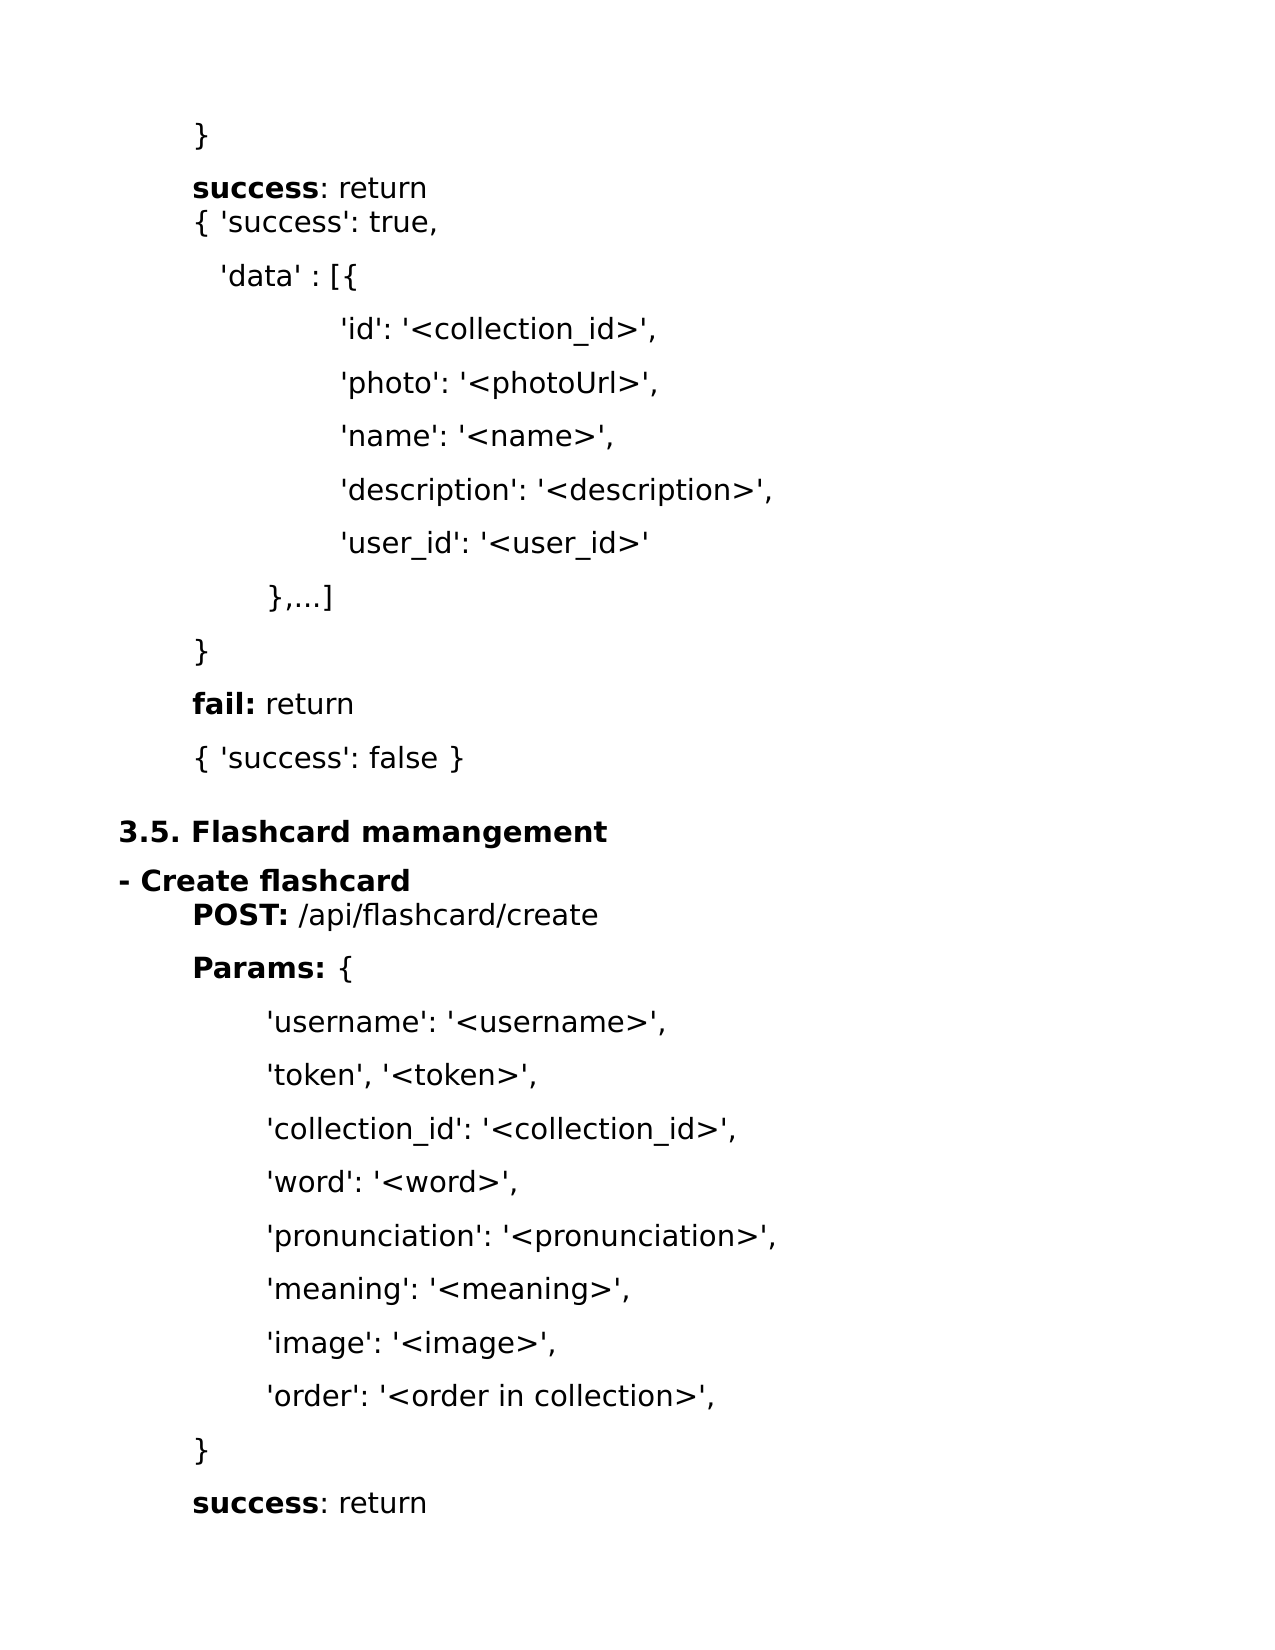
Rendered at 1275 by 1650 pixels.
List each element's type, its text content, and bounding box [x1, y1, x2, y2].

text 'id': '<collection_id>', [118, 313, 1157, 347]
text 'token', '<token>', [118, 1058, 1157, 1092]
text } [118, 1433, 1157, 1467]
text 'collection_id': '<collection_id>', [118, 1112, 1157, 1146]
text 'meaning': '<meaning>', [118, 1273, 1157, 1307]
text 'photo': '<photoUrl>', [118, 366, 1157, 400]
text } [118, 634, 1157, 668]
text POST: /api/flashcard/create [118, 898, 1157, 932]
text 'image': '<image>', [118, 1326, 1157, 1360]
text 'pronunciation': '<pronunciation>', [118, 1219, 1157, 1253]
text 'order': '<order in collection>', [118, 1380, 1157, 1414]
text { 'success': true, [118, 206, 1157, 239]
text 'data' : [{ [118, 259, 1157, 293]
text Params: { [118, 951, 1157, 985]
text fail: return [118, 687, 1157, 721]
subtitle 3.5. Flashcard mamangement [118, 815, 1157, 849]
text },...] [118, 580, 1157, 614]
text success: return [118, 172, 1157, 206]
text 'word': '<word>', [118, 1166, 1157, 1199]
text 'description': '<description>', [118, 473, 1157, 507]
text 'user_id': '<user_id>' [118, 527, 1157, 561]
text 'name': '<name>', [118, 420, 1157, 454]
text success: return [118, 1487, 1157, 1521]
text 'username': '<username>', [118, 1005, 1157, 1039]
text { 'success': false } [118, 741, 1157, 775]
text } [118, 118, 1157, 152]
subtitle - Create flashcard [118, 864, 1157, 898]
